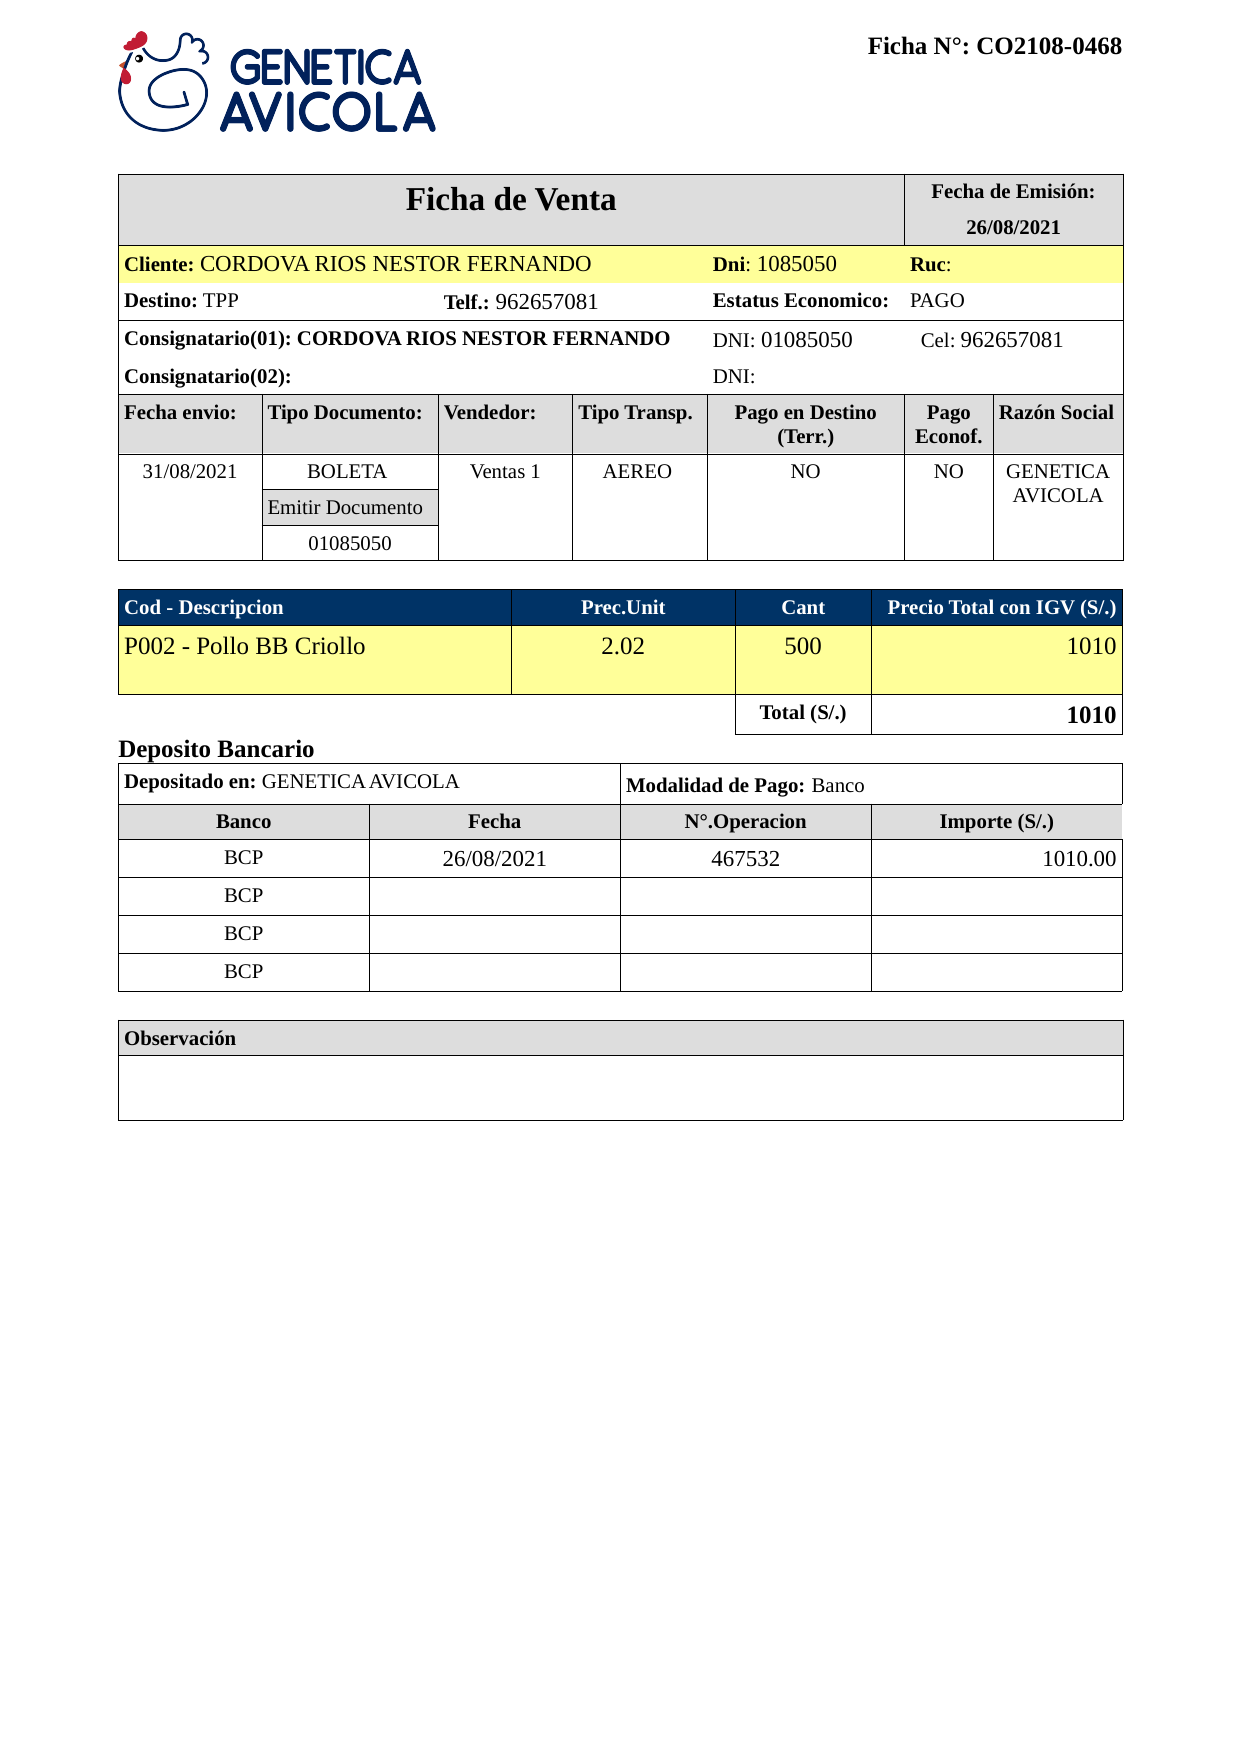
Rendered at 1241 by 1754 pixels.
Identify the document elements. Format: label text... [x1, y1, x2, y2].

table_cell NO [708, 455, 904, 560]
table_cell 1010 [872, 695, 1122, 734]
table_cell [370, 954, 620, 991]
table_cell Consignatario(02): [119, 358, 707, 394]
table_cell 1010.00 [872, 840, 1122, 877]
table_cell 26/08/2021 [370, 840, 620, 877]
table_cell 2.02 [512, 626, 735, 694]
table_cell [872, 916, 1122, 953]
table_cell P002 - Pollo BB Criollo [119, 626, 511, 694]
table_cell Tipo Documento: [263, 395, 438, 453]
table_cell DNI: 01085050 [707, 321, 915, 358]
table_cell Telf.: 962657081 [438, 283, 707, 320]
table_cell 31/08/2021 [119, 455, 262, 560]
table_cell Destino: TPP [119, 283, 438, 320]
table_header Cod - Descripcion [119, 590, 511, 625]
table_header Prec.Unit [512, 590, 735, 625]
table_cell [118, 695, 511, 734]
table_cell [621, 954, 871, 991]
table_cell [872, 878, 1122, 915]
table_cell Emitir Documento [263, 490, 438, 525]
picture [118, 31, 436, 132]
table_cell Banco [119, 805, 369, 839]
table_cell AEREO [573, 455, 707, 560]
table_cell 26/08/2021 [905, 209, 1123, 245]
table_cell Estatus Economico: [707, 283, 904, 320]
table_cell 01085050 [263, 526, 438, 560]
table_header Ficha de Venta [119, 175, 904, 245]
table_cell Vendedor: [439, 395, 572, 453]
table_cell Pago Econof. [905, 395, 993, 453]
table_cell PAGO [904, 283, 1123, 320]
table_cell [370, 916, 620, 953]
table_cell NO [905, 455, 993, 560]
table_cell [511, 695, 735, 734]
table_header Modalidad de Pago: Banco [621, 764, 1122, 803]
table_header Depositado en: GENETICA AVICOLA [119, 764, 620, 803]
table_cell 467532 [621, 840, 871, 877]
table_cell Fecha [370, 805, 620, 839]
table_header Observación [119, 1021, 1123, 1055]
table_cell BCP [119, 840, 369, 877]
table_cell Ventas 1 [439, 455, 572, 560]
table_cell Tipo Transp. [573, 395, 707, 453]
table_cell Dni: 1085050 [707, 246, 904, 283]
table_cell Consignatario(01): CORDOVA RIOS NESTOR FERNANDO [119, 321, 707, 358]
table_cell Importe (S/.) [872, 805, 1122, 839]
table_cell BCP [119, 878, 369, 915]
table_cell [872, 954, 1122, 991]
table_header Cant [736, 590, 871, 625]
table_cell [119, 1056, 1123, 1119]
table_cell Ruc: [904, 246, 1123, 283]
table_cell [621, 916, 871, 953]
table_cell BCP [119, 916, 369, 953]
text Deposito Bancario [118, 734, 1122, 763]
table_cell DNI: [707, 358, 1123, 394]
table_cell BOLETA [263, 455, 438, 489]
table_header Precio Total con IGV (S/.) [872, 590, 1122, 625]
table_cell Razón Social [994, 395, 1123, 453]
table_cell [621, 878, 871, 915]
table_cell [370, 878, 620, 915]
table_cell BCP [119, 954, 369, 991]
table_cell Pago en Destino (Terr.) [708, 395, 904, 453]
table_cell N°.Operacion [621, 805, 871, 839]
table_header Fecha de Emisión: [905, 175, 1123, 209]
table_cell GENETICA AVICOLA [994, 455, 1123, 560]
table_cell 1010 [872, 626, 1122, 694]
table_cell Total (S/.) [736, 695, 871, 734]
table_cell Cel: 962657081 [915, 321, 1123, 358]
table_cell Fecha envio: [119, 395, 262, 453]
table_cell 500 [736, 626, 871, 694]
table_cell Cliente: CORDOVA RIOS NESTOR FERNANDO [119, 246, 707, 283]
